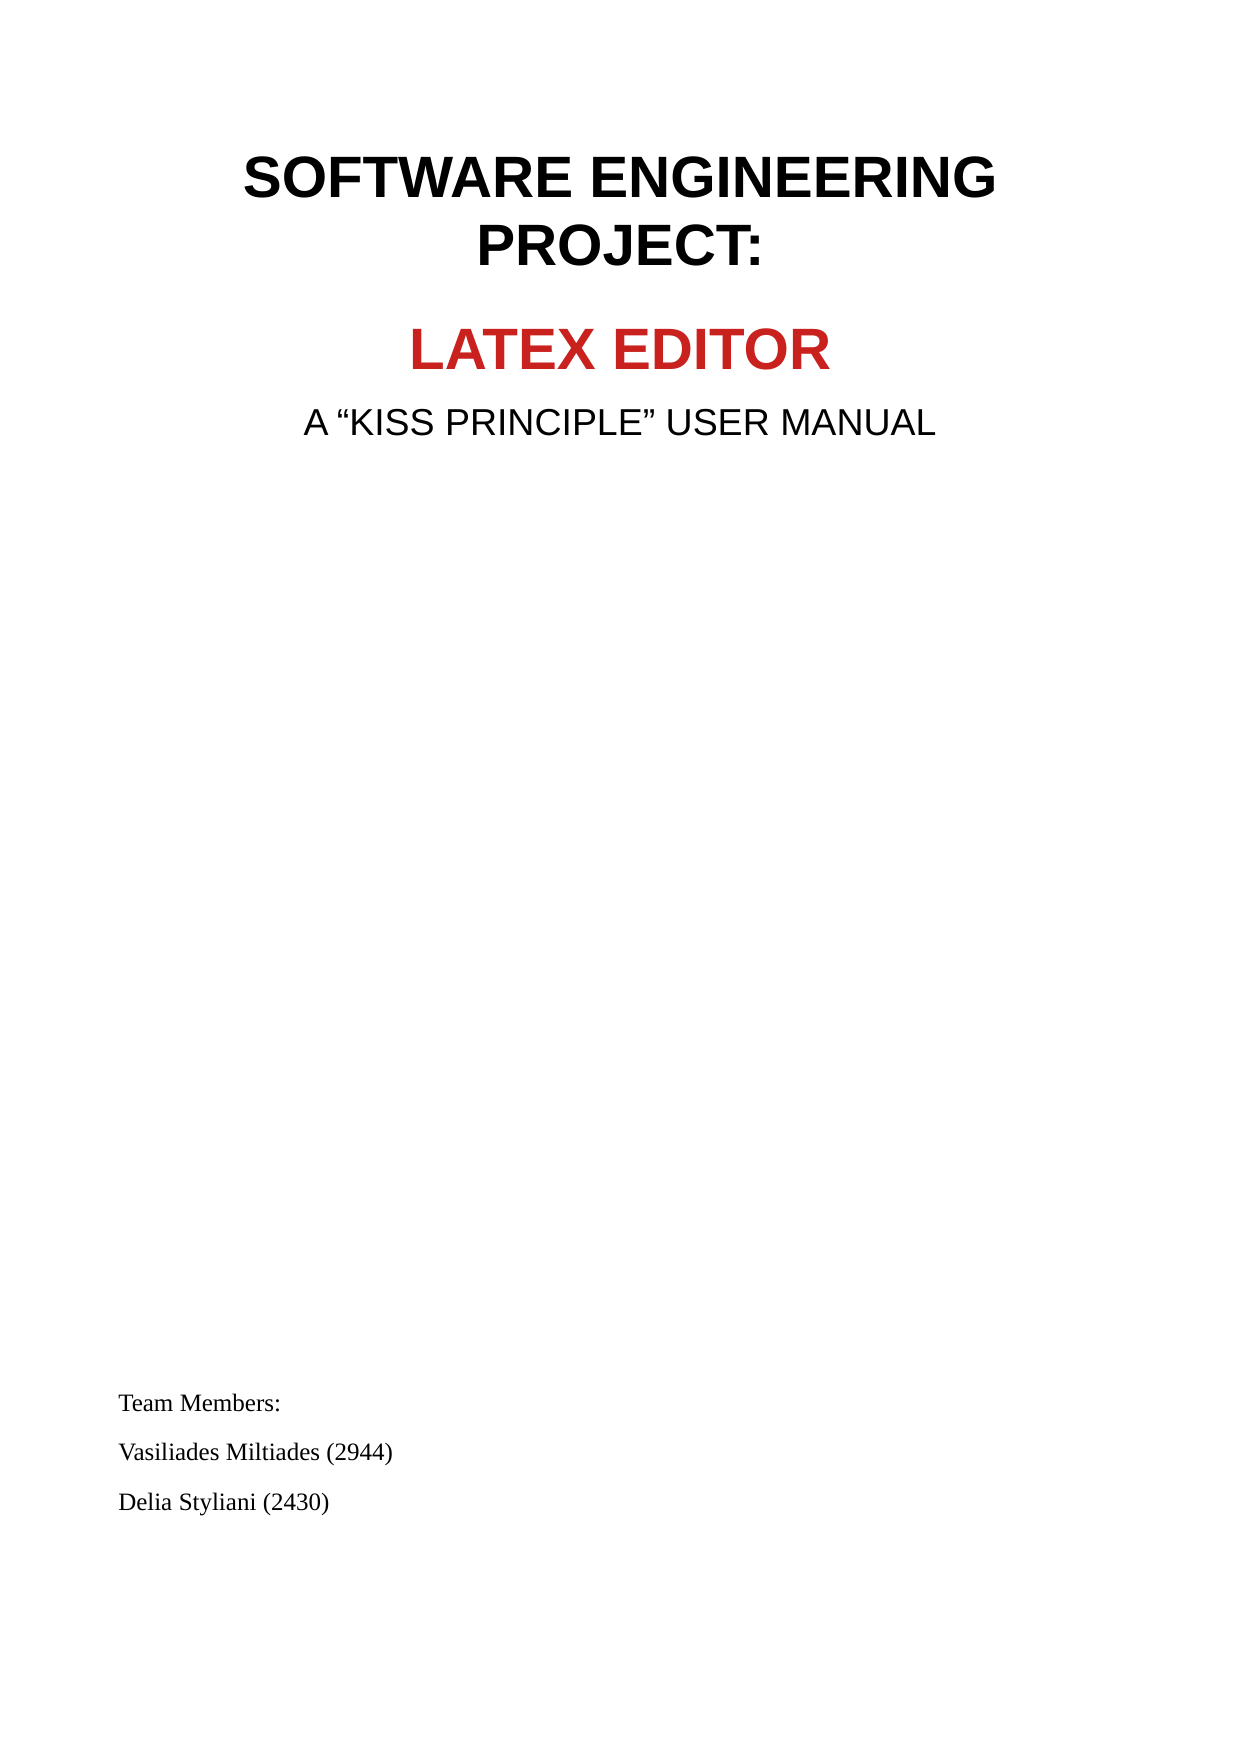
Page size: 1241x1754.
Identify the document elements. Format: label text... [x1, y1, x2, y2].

title SOFTWARE ENGINEERING PROJECT: [118, 143, 1122, 277]
subtitle A “KISS PRINCIPLE” USER MANUAL [118, 401, 1122, 444]
title LATEX EDITOR [118, 315, 1122, 382]
text Delia Styliani (2430) [118, 1487, 1122, 1515]
text Vasiliades Miltiades (2944) [118, 1437, 1122, 1466]
text Team Members: [118, 1388, 1122, 1417]
